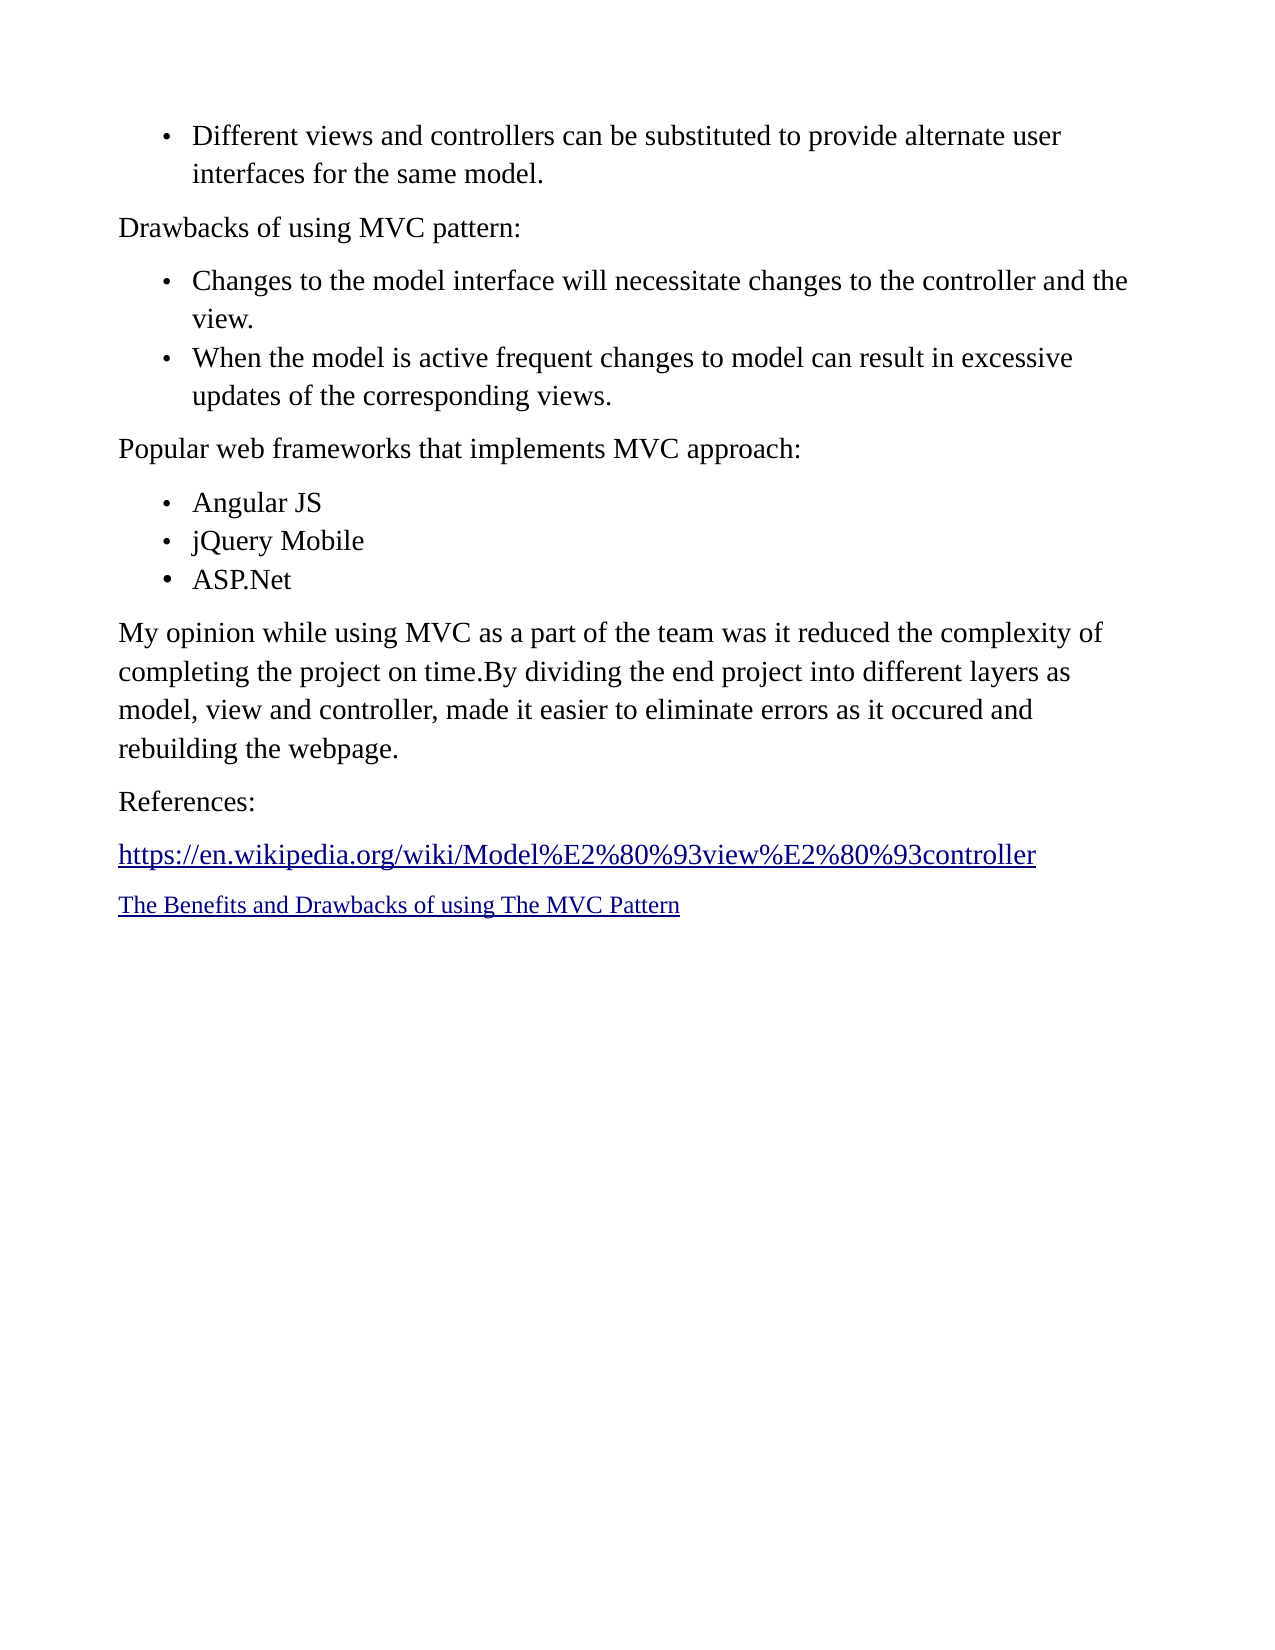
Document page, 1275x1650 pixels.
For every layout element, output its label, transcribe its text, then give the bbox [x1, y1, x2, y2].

text Drawbacks of using MVC pattern: [118, 210, 1157, 243]
list Angular JS [162, 485, 1157, 518]
text References: [118, 784, 1157, 817]
text Popular web frameworks that implements MVC approach: [118, 432, 1157, 465]
list ASP.Net [162, 562, 1157, 596]
list Different views and controllers can be substituted to provide alternate user interfaces for the same model. [162, 118, 1157, 190]
text https://en.wikipedia.org/wiki/Model%E2%80%93view%E2%80%93controller [118, 837, 1157, 871]
list Changes to the model interface will necessitate changes to the controller and the view. [162, 263, 1157, 335]
list jQuery Mobile [162, 523, 1157, 557]
text The Benefits and Drawbacks of using The MVC Pattern [118, 890, 1157, 919]
text My opinion while using MVC as a part of the team was it reduced the complexity of completing the project on time.By dividing the end project into different layers as model, view and controller, made it easier to eliminate errors as it occured and rebuilding the webpage. [118, 615, 1157, 764]
list When the model is active frequent changes to model can result in excessive updates of the corresponding views. [162, 340, 1157, 412]
